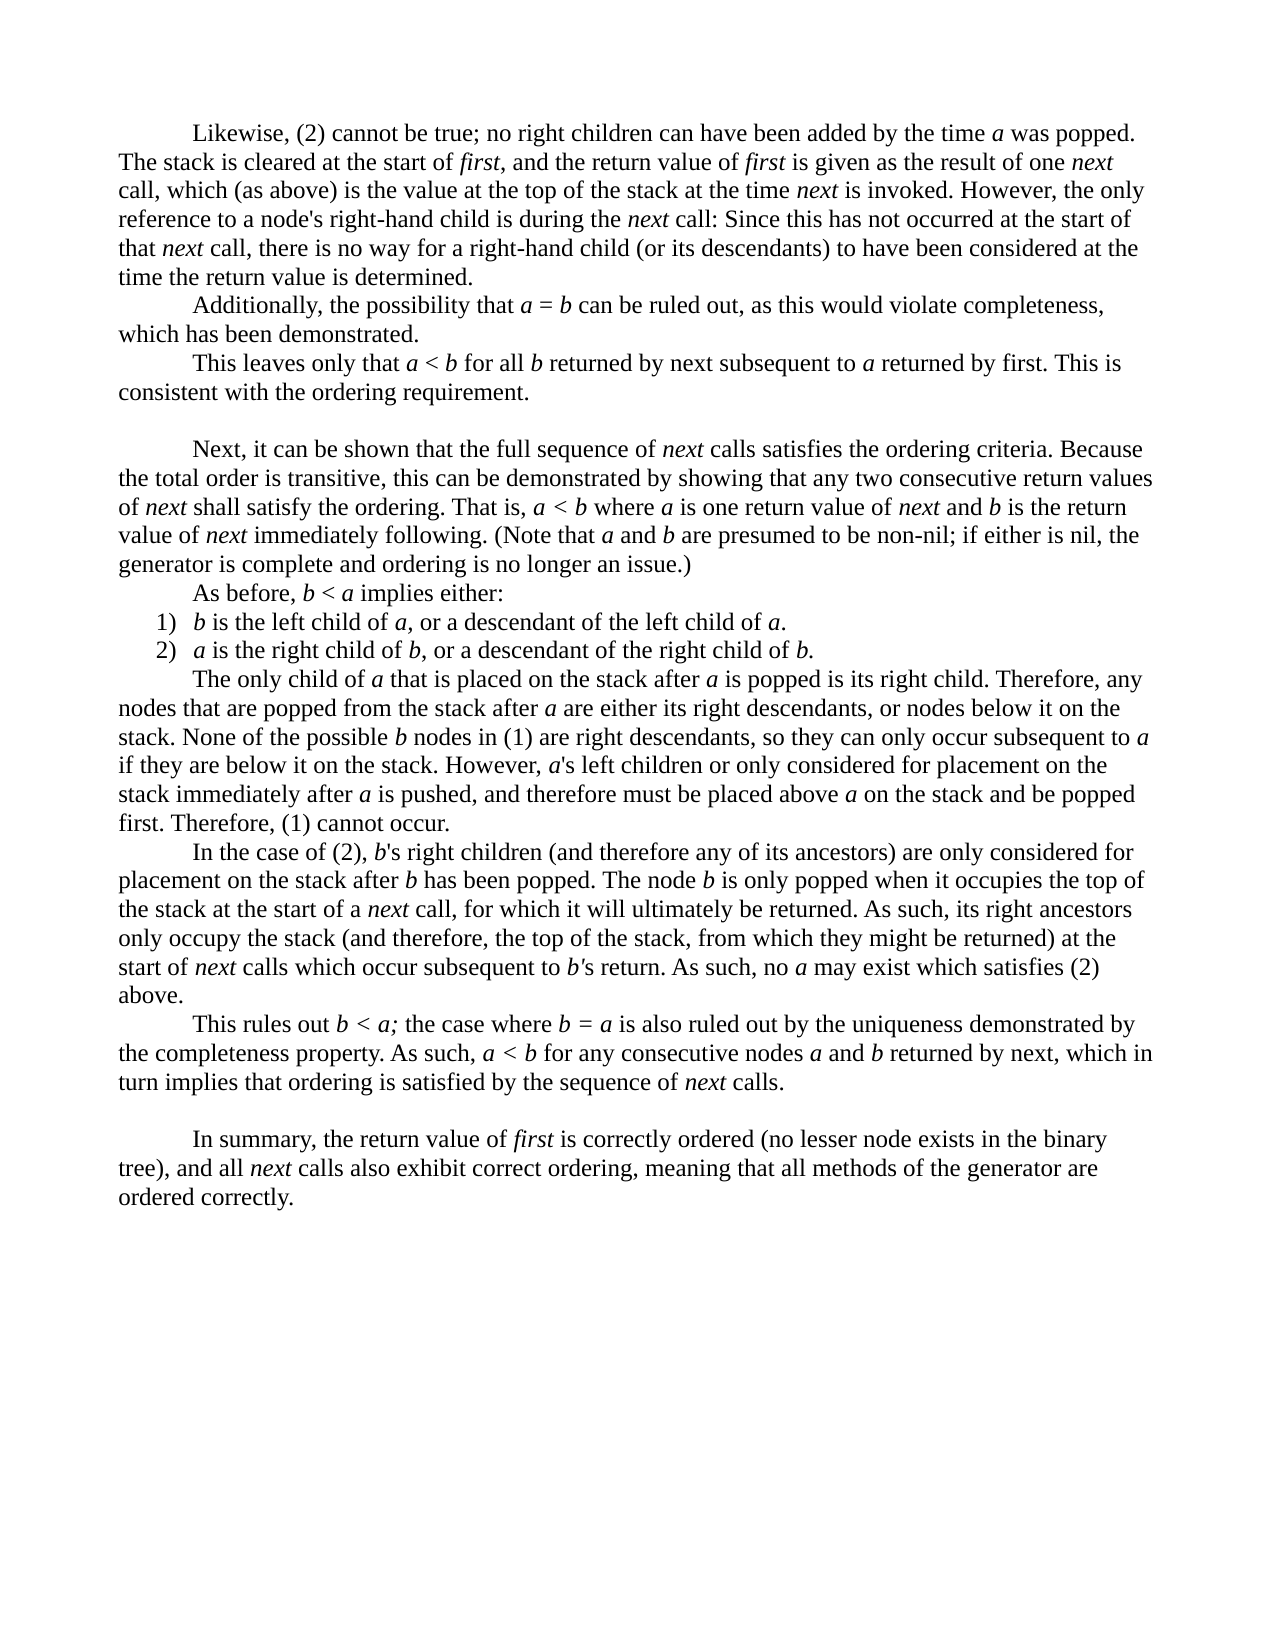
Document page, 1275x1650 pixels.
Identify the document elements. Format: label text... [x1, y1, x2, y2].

text This rules out b < a; the case where b = a is also ruled out by the uniqueness demonstrated by the completeness property. As such, a < b for any consecutive nodes a and b returned by next, which in turn implies that ordering is satisfied by the sequence of next calls. [118, 1009, 1157, 1096]
text Next, it can be shown that the full sequence of next calls satisfies the ordering criteria. Because the total order is transitive, this can be demonstrated by showing that any two consecutive return values of next shall satisfy the ordering. That is, a < b where a is one return value of next and b is the return value of next immediately following. (Note that a and b are presumed to be non-nil; if either is nil, the generator is complete and ordering is no longer an issue.) [118, 434, 1157, 578]
list b is the left child of a, or a descendant of the left child of a. [156, 607, 1157, 636]
text As before, b < a implies either: [118, 578, 1157, 607]
text Additionally, the possibility that a = b can be ruled out, as this would violate completeness, which has been demonstrated. [118, 291, 1157, 348]
text This leaves only that a < b for all b returned by next subsequent to a returned by first. This is consistent with the ordering requirement. [118, 348, 1157, 406]
list a is the right child of b, or a descendant of the right child of b. [156, 636, 1157, 664]
text The only child of a that is placed on the stack after a is popped is its right child. Therefore, any nodes that are popped from the stack after a are either its right descendants, or nodes below it on the stack. None of the possible b nodes in (1) are right descendants, so they can only occur subsequent to a if they are below it on the stack. However, a's left children or only considered for placement on the stack immediately after a is pushed, and therefore must be placed above a on the stack and be popped first. Therefore, (1) cannot occur. [118, 664, 1157, 837]
text Likewise, (2) cannot be true; no right children can have been added by the time a was popped. The stack is cleared at the start of first, and the return value of first is given as the result of one next call, which (as above) is the value at the top of the stack at the time next is invoked. However, the only reference to a node's right-hand child is during the next call: Since this has not occurred at the start of that next call, there is no way for a right-hand child (or its descendants) to have been considered at the time the return value is determined. [118, 118, 1157, 291]
text In the case of (2), b's right children (and therefore any of its ancestors) are only considered for placement on the stack after b has been popped. The node b is only popped when it occupies the top of the stack at the start of a next call, for which it will ultimately be returned. As such, its right ancestors only occupy the stack (and therefore, the top of the stack, from which they might be returned) at the start of next calls which occur subsequent to b's return. As such, no a may exist which satisfies (2) above. [118, 837, 1157, 1009]
text In summary, the return value of first is correctly ordered (no lesser node exists in the binary tree), and all next calls also exhibit correct ordering, meaning that all methods of the generator are ordered correctly. [118, 1124, 1157, 1211]
